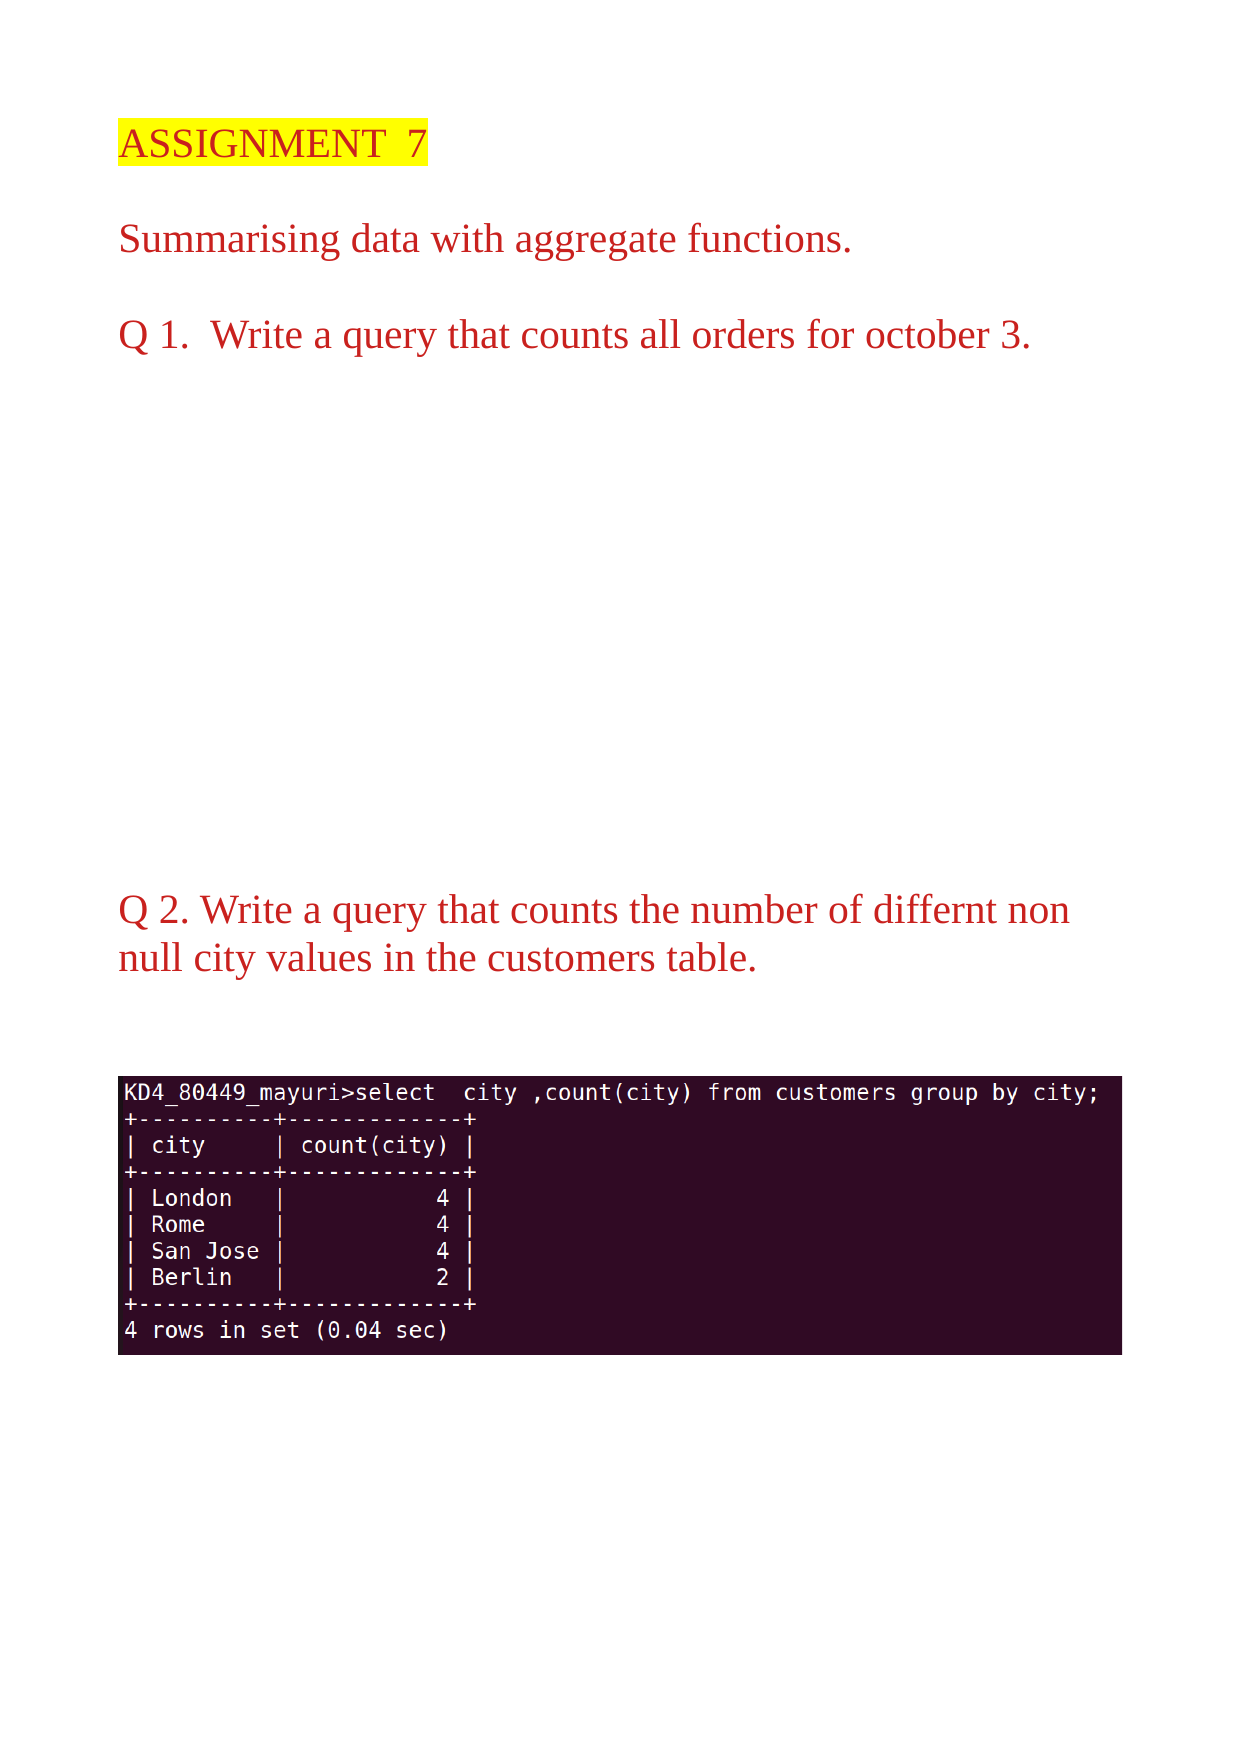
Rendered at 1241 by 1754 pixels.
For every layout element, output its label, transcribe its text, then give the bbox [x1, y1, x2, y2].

text Summarising data with aggregate functions. [118, 214, 1122, 262]
text ASSIGNMENT 7 [118, 118, 1122, 166]
picture [118, 1076, 1123, 1355]
text Q 2. Write a query that counts the number of differnt non null city values in the customers table. [118, 885, 1122, 981]
text Q 1. Write a query that counts all orders for october 3. [118, 310, 1122, 358]
